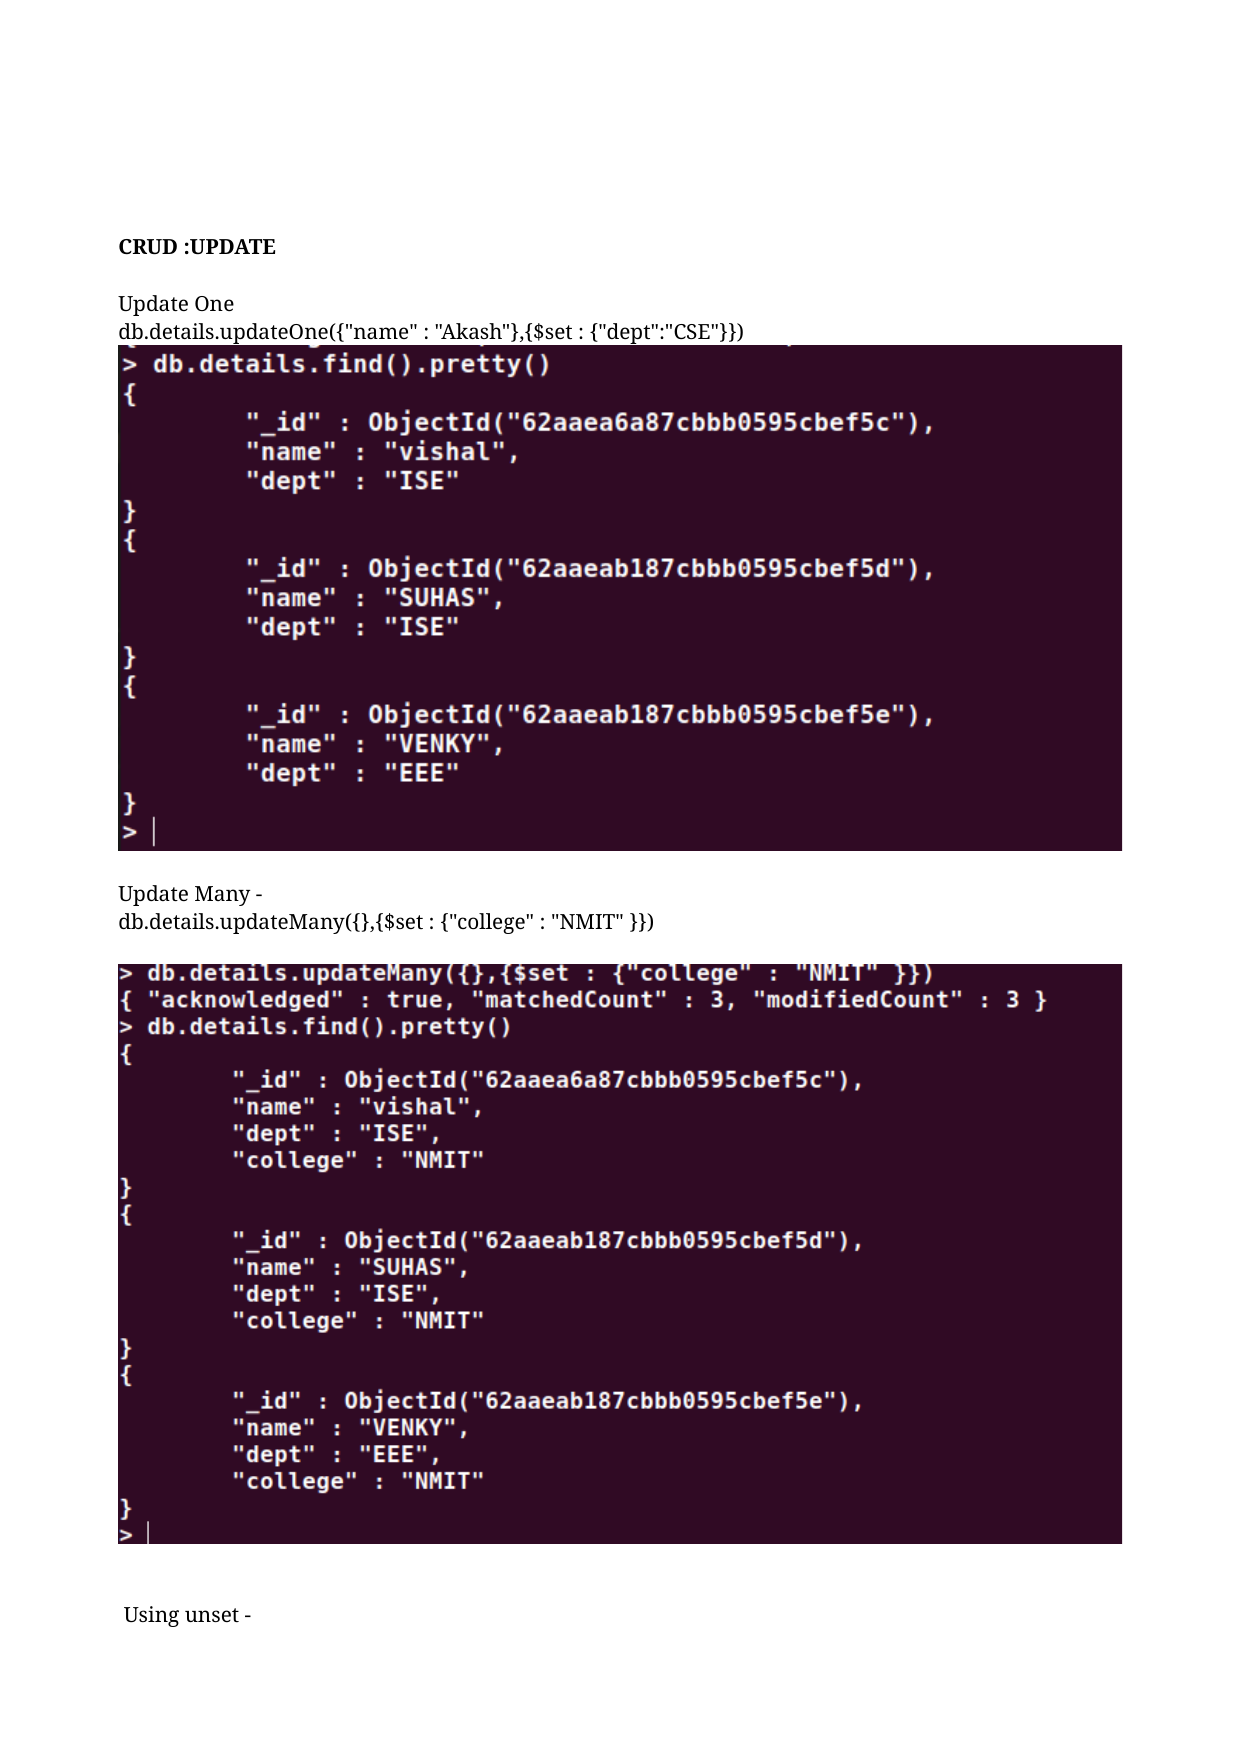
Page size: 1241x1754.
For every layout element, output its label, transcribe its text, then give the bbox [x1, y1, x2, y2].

text Using unset - [118, 1601, 1122, 1629]
picture [118, 345, 1123, 851]
text CRUD :UPDATE [118, 232, 1122, 260]
text Update One [118, 289, 1122, 317]
text db.details.updateMany({},{$set : {"college" : "NMIT" }}) [118, 907, 1122, 936]
text db.details.updateOne({"name" : "Akash"},{$set : {"dept":"CSE"}}) [118, 317, 1122, 345]
picture [118, 964, 1123, 1544]
text Update Many - [118, 879, 1122, 907]
